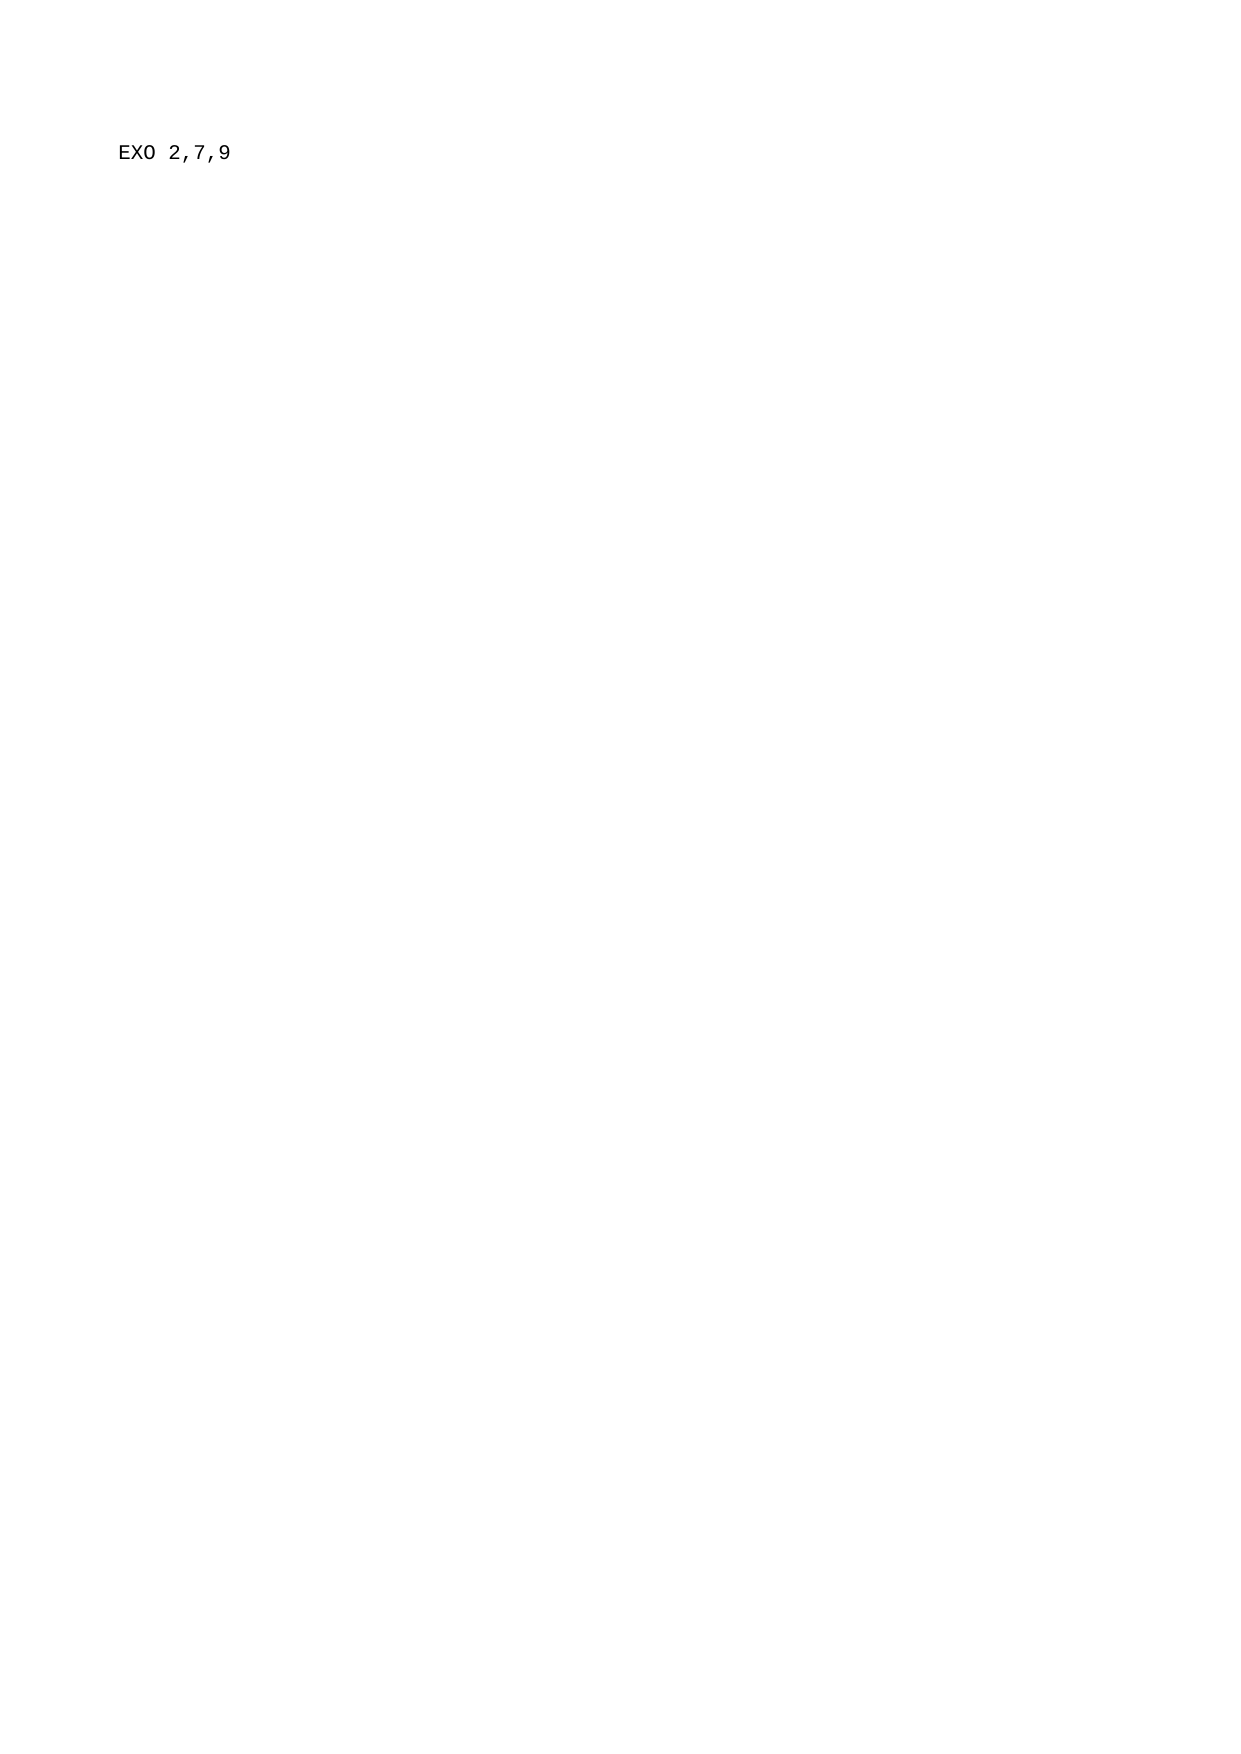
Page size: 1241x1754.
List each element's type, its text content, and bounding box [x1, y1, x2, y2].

text EXO 2,7,9 [118, 142, 1122, 165]
